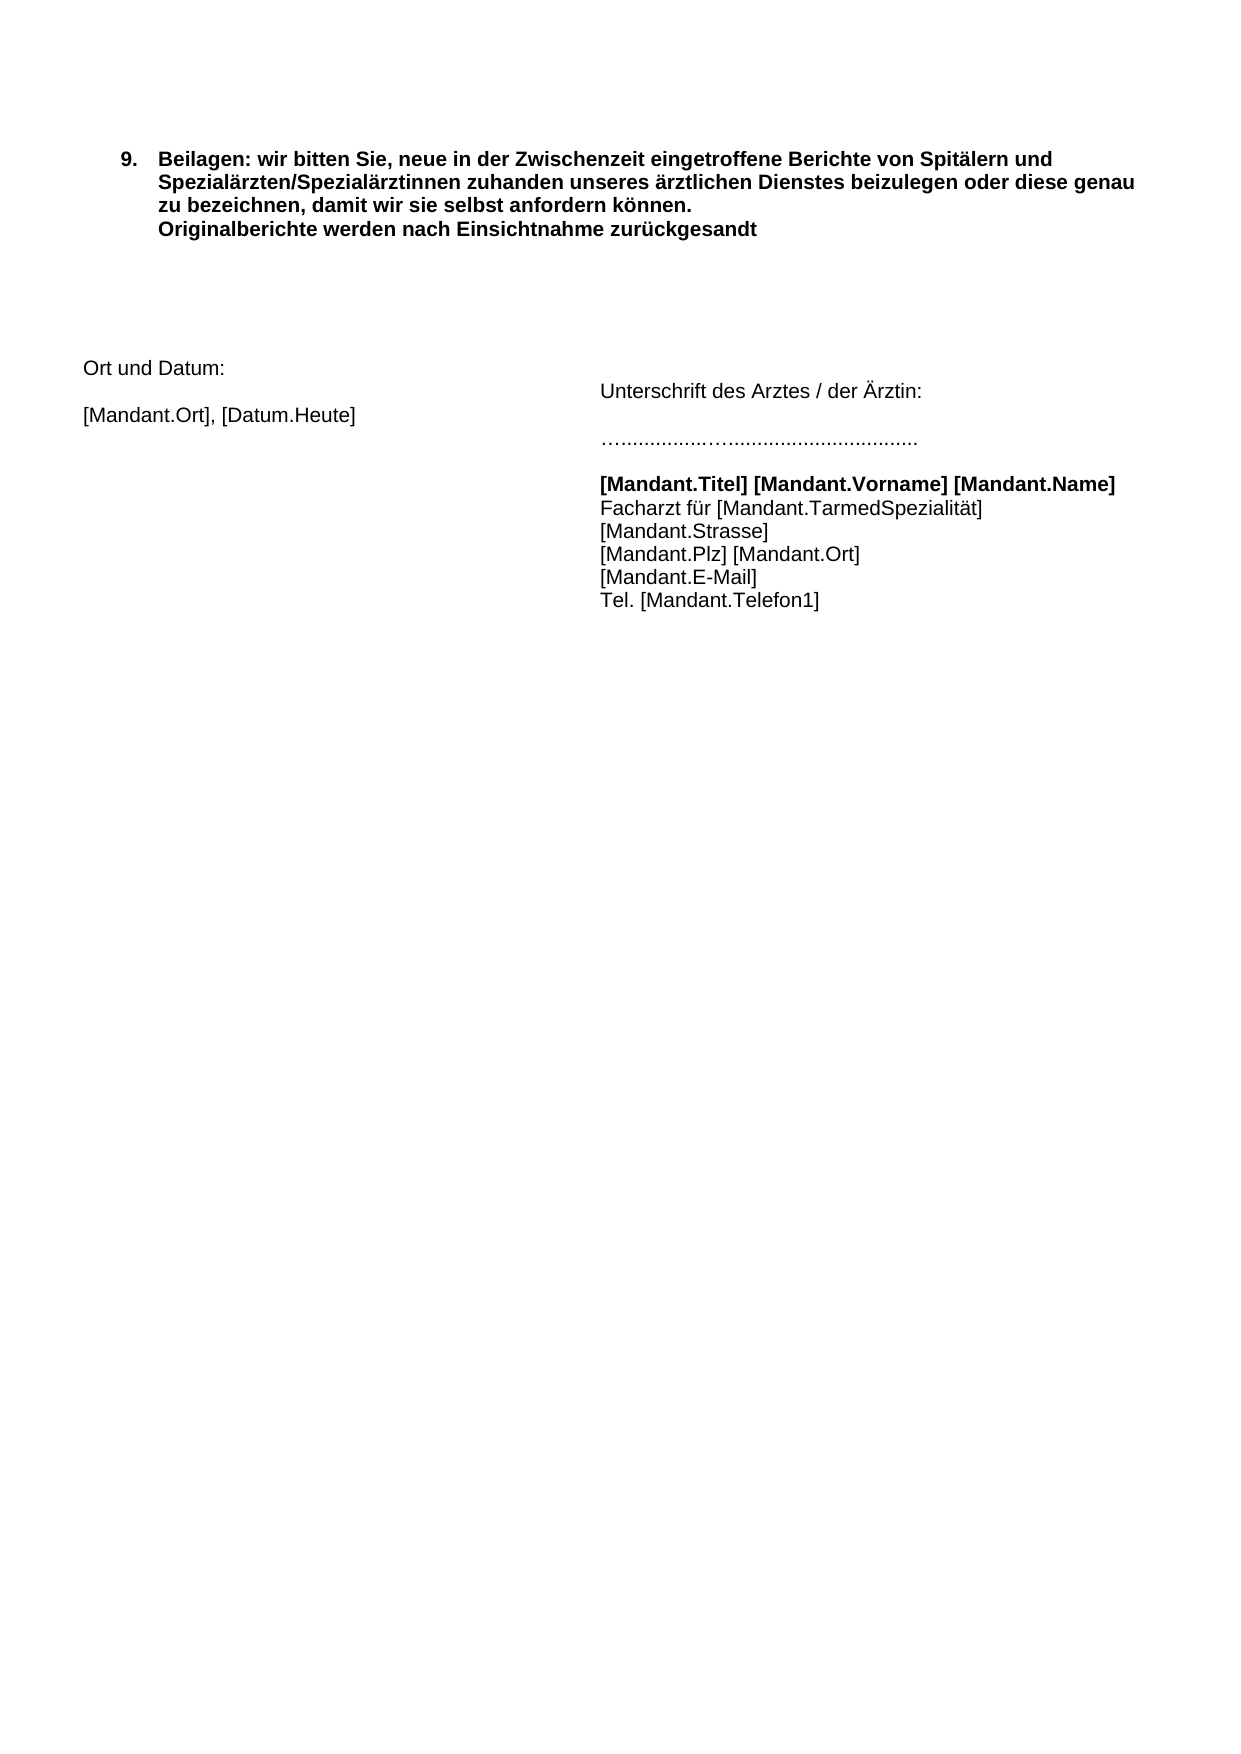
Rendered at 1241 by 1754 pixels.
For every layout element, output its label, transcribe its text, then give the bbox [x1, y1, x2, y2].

list Originalberichte werden nach Einsichtnahme zurückgesandt [120, 217, 1150, 241]
text [Mandant.Plz] [Mandant.Ort] [600, 542, 1150, 566]
text [Mandant.Ort], [Datum.Heute] [83, 403, 1150, 426]
text Facharzt für [Mandant.TarmedSpezialität] [600, 496, 1150, 519]
list Beilagen: wir bitten Sie, neue in der Zwischenzeit eingetroffene Berichte von Spitälern und Spezialärzten/Spezialärztinnen zuhanden unseres ärztlichen Dienstes beizulegen oder diese genau zu bezeichnen, damit wir sie selbst anfordern können. [120, 148, 1150, 217]
text [Mandant.Titel] [Mandant.Vorname] [Mandant.Name] [600, 473, 1150, 496]
text [Mandant.Strasse] [600, 519, 1150, 542]
text Tel. [Mandant.Telefon1] [600, 589, 1150, 612]
text Unterschrift des Arztes / der Ärztin: [83, 380, 1150, 403]
text [Mandant.E-Mail] [600, 566, 1150, 589]
text Ort und Datum: [83, 357, 1150, 380]
text …...............…................................. [83, 426, 1150, 449]
